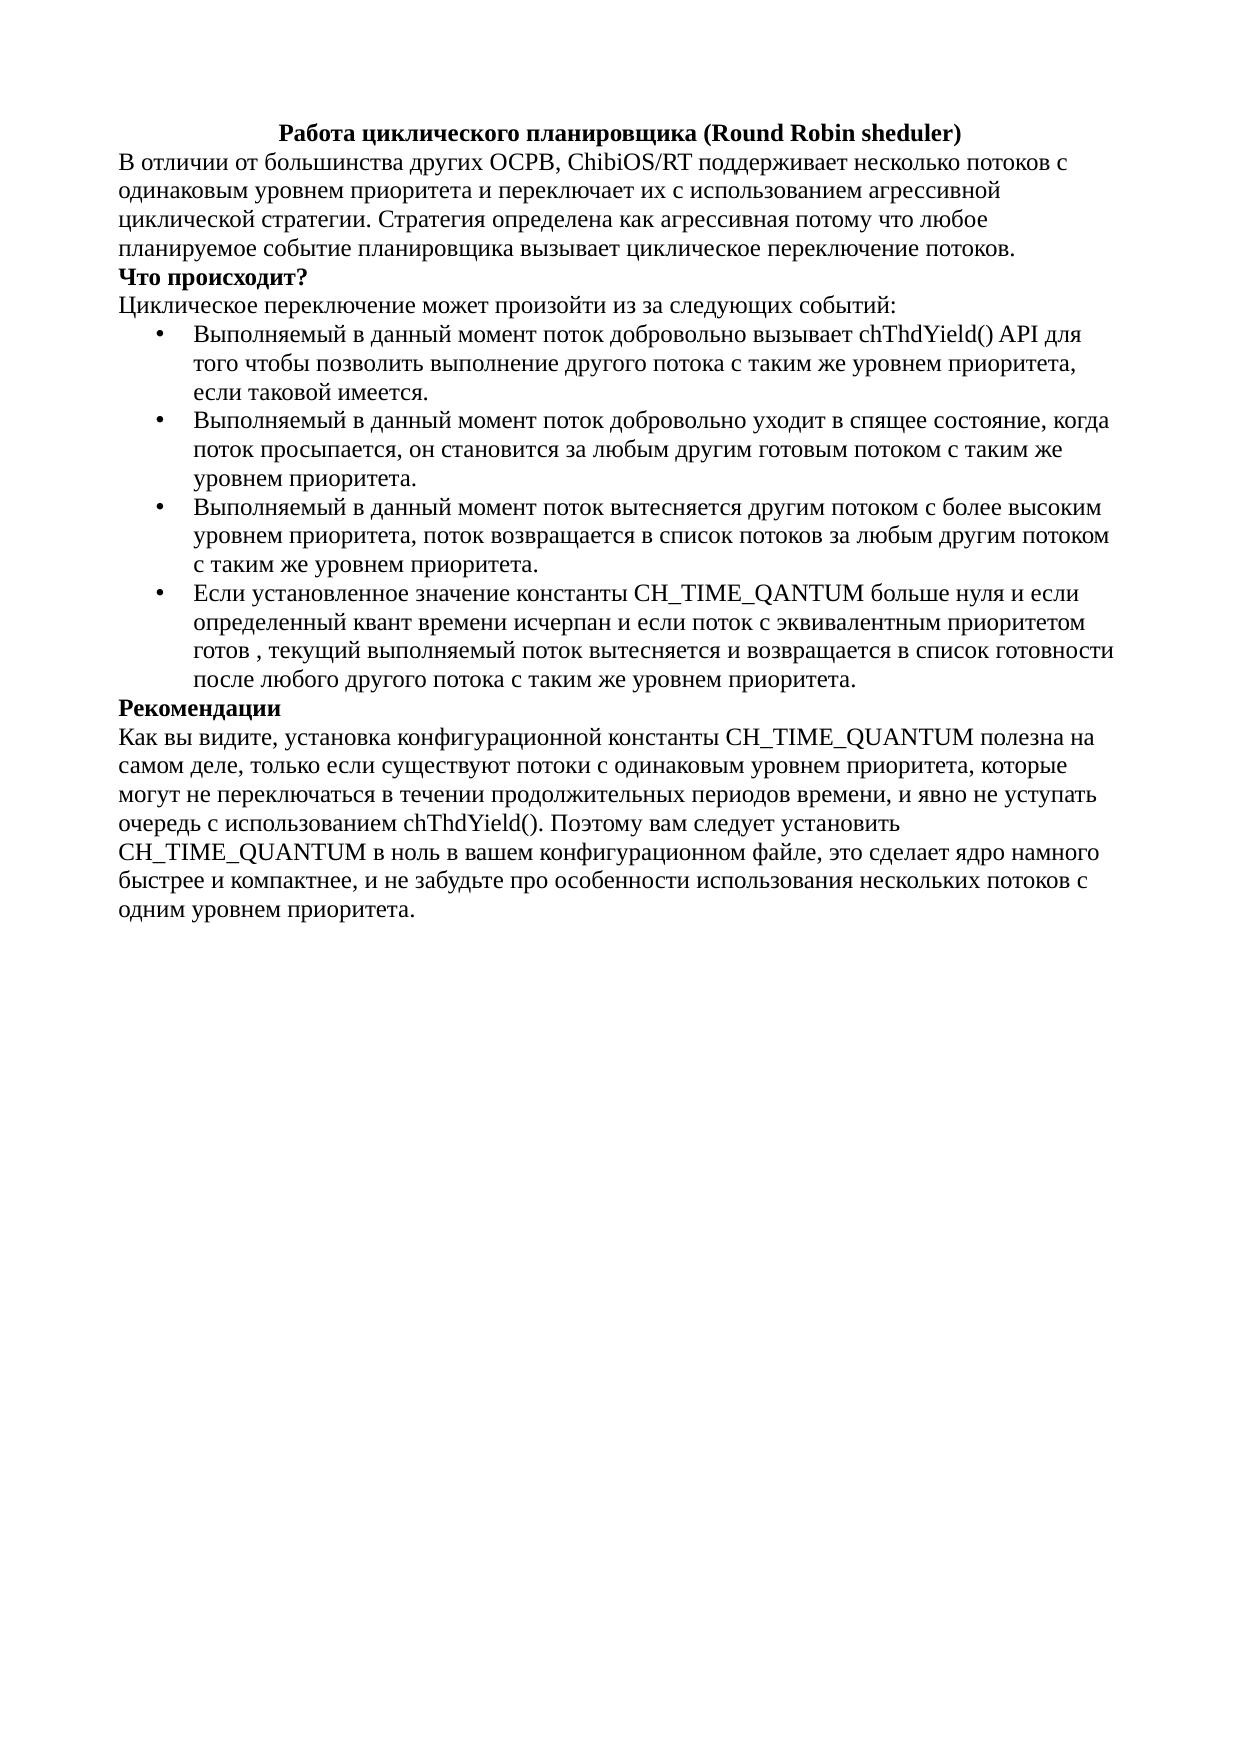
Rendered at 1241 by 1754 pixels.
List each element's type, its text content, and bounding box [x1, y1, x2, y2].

text В отличии от большинства других ОСРВ, ChibiOS/RT поддерживает несколько потоков с одинаковым уровнем приоритета и переключает их с использованием агрессивной циклической стратегии. Стратегия определена как агрессивная потому что любое планируемое событие планировщика вызывает циклическое переключение потоков. [118, 147, 1122, 262]
text Работа циклического планировщика (Round Robin sheduler) [118, 118, 1122, 147]
list Выполняемый в данный момент поток добровольно уходит в спящее состояние, когда поток просыпается, он становится за любым другим готовым потоком с таким же уровнем приоритета. [156, 406, 1122, 492]
list Выполняемый в данный момент поток вытесняется другим потоком с более высоким уровнем приоритета, поток возвращается в список потоков за любым другим потоком с таким же уровнем приоритета. [156, 492, 1122, 578]
text Циклическое переключение может произойти из за следующих событий: [118, 291, 1122, 319]
text Что происходит? [118, 262, 1122, 291]
text Как вы видите, установка конфигурационной константы CH_TIME_QUANTUM полезна на самом деле, только если существуют потоки с одинаковым уровнем приоритета, которые могут не переключаться в течении продолжительных периодов времени, и явно не уступать очередь с использованием chThdYield(). Поэтому вам следует установить CH_TIME_QUANTUM в ноль в вашем конфигурационном файле, это сделает ядро намного быстрее и компактнее, и не забудьте про особенности использования нескольких потоков с одним уровнем приоритета. [118, 722, 1122, 923]
list Выполняемый в данный момент поток добровольно вызывает chThdYield() API для того чтобы позволить выполнение другого потока с таким же уровнем приоритета, если таковой имеется. [156, 319, 1122, 406]
list Если установленное значение константы CH_TIME_QANTUM больше нуля и если определенный квант времени исчерпан и если поток с эквивалентным приоритетом готов , текущий выполняемый поток вытесняется и возвращается в список готовности после любого другого потока с таким же уровнем приоритета. [156, 578, 1122, 693]
text Рекомендации [118, 693, 1122, 722]
